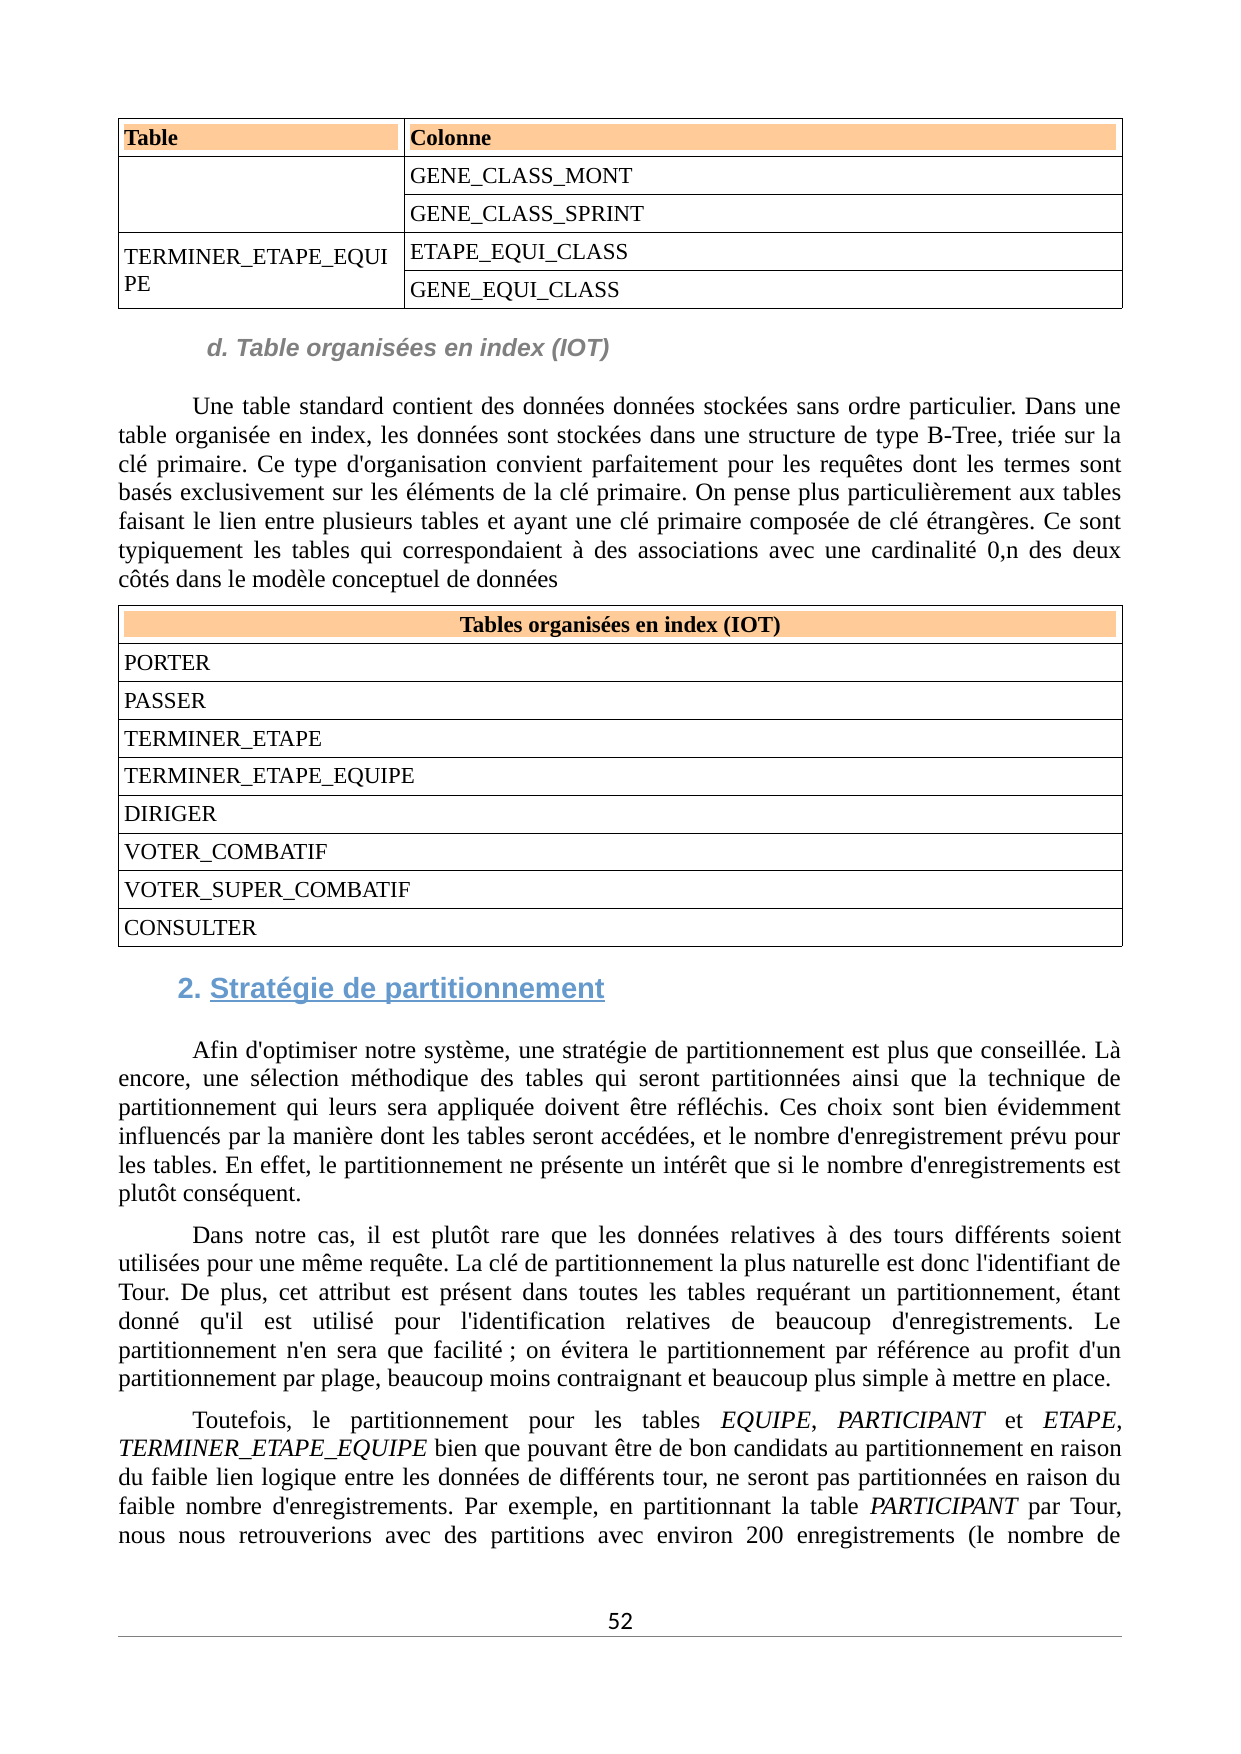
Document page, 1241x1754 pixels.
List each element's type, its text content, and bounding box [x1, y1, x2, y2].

subtitle Stratégie de partitionnement [177, 971, 1122, 1005]
table_cell TERMINER_ETAPE_EQUIPE [119, 233, 404, 308]
table_cell GENE_CLASS_MONT [405, 157, 1122, 194]
table_cell VOTER_COMBATIF [119, 834, 1122, 870]
table_cell PASSER [119, 682, 1122, 719]
table_cell DIRIGER [119, 796, 1122, 832]
table_cell PORTER [119, 644, 1122, 681]
table_cell ETAPE_EQUI_CLASS [405, 233, 1122, 270]
table_cell TERMINER_ETAPE [119, 720, 1122, 757]
table_cell TERMINER_ETAPE_EQUIPE [119, 758, 1122, 794]
table_cell VOTER_SUPER_COMBATIF [119, 871, 1122, 908]
text Dans notre cas, il est plutôt rare que les données relatives à des tours différents soient utilisées pour une même requête. La clé de partitionnement la plus naturelle est donc l'identifiant de Tour. De plus, cet attribut est présent dans toutes les tables requérant un partitionnement, étant donné qu'il est utilisé pour l'identification relatives de beaucoup d'enregistrements. Le partitionnement n'en sera que facilité ; on évitera le partitionnement par référence au profit d'un partitionnement par plage, beaucoup moins contraignant et beaucoup plus simple à mettre en place. [118, 1220, 1122, 1392]
text Toutefois, le partitionnement pour les tables EQUIPE, PARTICIPANT et ETAPE, TERMINER_ETAPE_EQUIPE bien que pouvant être de bon candidats au partitionnement en raison du faible lien logique entre les données de différents tour, ne seront pas partitionnées en raison du faible nombre d'enregistrements. Par exemple, en partitionnant la table PARTICIPANT par Tour, nous nous retrouverions avec des partitions avec environ 200 enregistrements (le nombre de [118, 1405, 1122, 1548]
table_cell GENE_EQUI_CLASS [405, 271, 1122, 308]
table_cell [119, 157, 404, 232]
table_header Table [119, 119, 404, 156]
table_header Tables organisées en index (IOT) [119, 606, 1122, 643]
table_header Colonne [405, 119, 1122, 156]
subtitle Table organisées en index (IOT) [207, 333, 1122, 361]
table_cell CONSULTER [119, 909, 1122, 946]
table_cell GENE_CLASS_SPRINT [405, 195, 1122, 232]
text Afin d'optimiser notre système, une stratégie de partitionnement est plus que conseillée. Là encore, une sélection méthodique des tables qui seront partitionnées ainsi que la technique de partitionnement qui leurs sera appliquée doivent être réfléchis. Ces choix sont bien évidemment influencés par la manière dont les tables seront accédées, et le nombre d'enregistrement prévu pour les tables. En effet, le partitionnement ne présente un intérêt que si le nombre d'enregistrements est plutôt conséquent. [118, 1035, 1122, 1207]
text Une table standard contient des données données stockées sans ordre particulier. Dans une table organisée en index, les données sont stockées dans une structure de type B-Tree, triée sur la clé primaire. Ce type d'organisation convient parfaitement pour les requêtes dont les termes sont basés exclusivement sur les éléments de la clé primaire. On pense plus particulièrement aux tables faisant le lien entre plusieurs tables et ayant une clé primaire composée de clé étrangères. Ce sont typiquement les tables qui correspondaient à des associations avec une cardinalité 0,n des deux côtés dans le modèle conceptuel de données [118, 391, 1122, 592]
